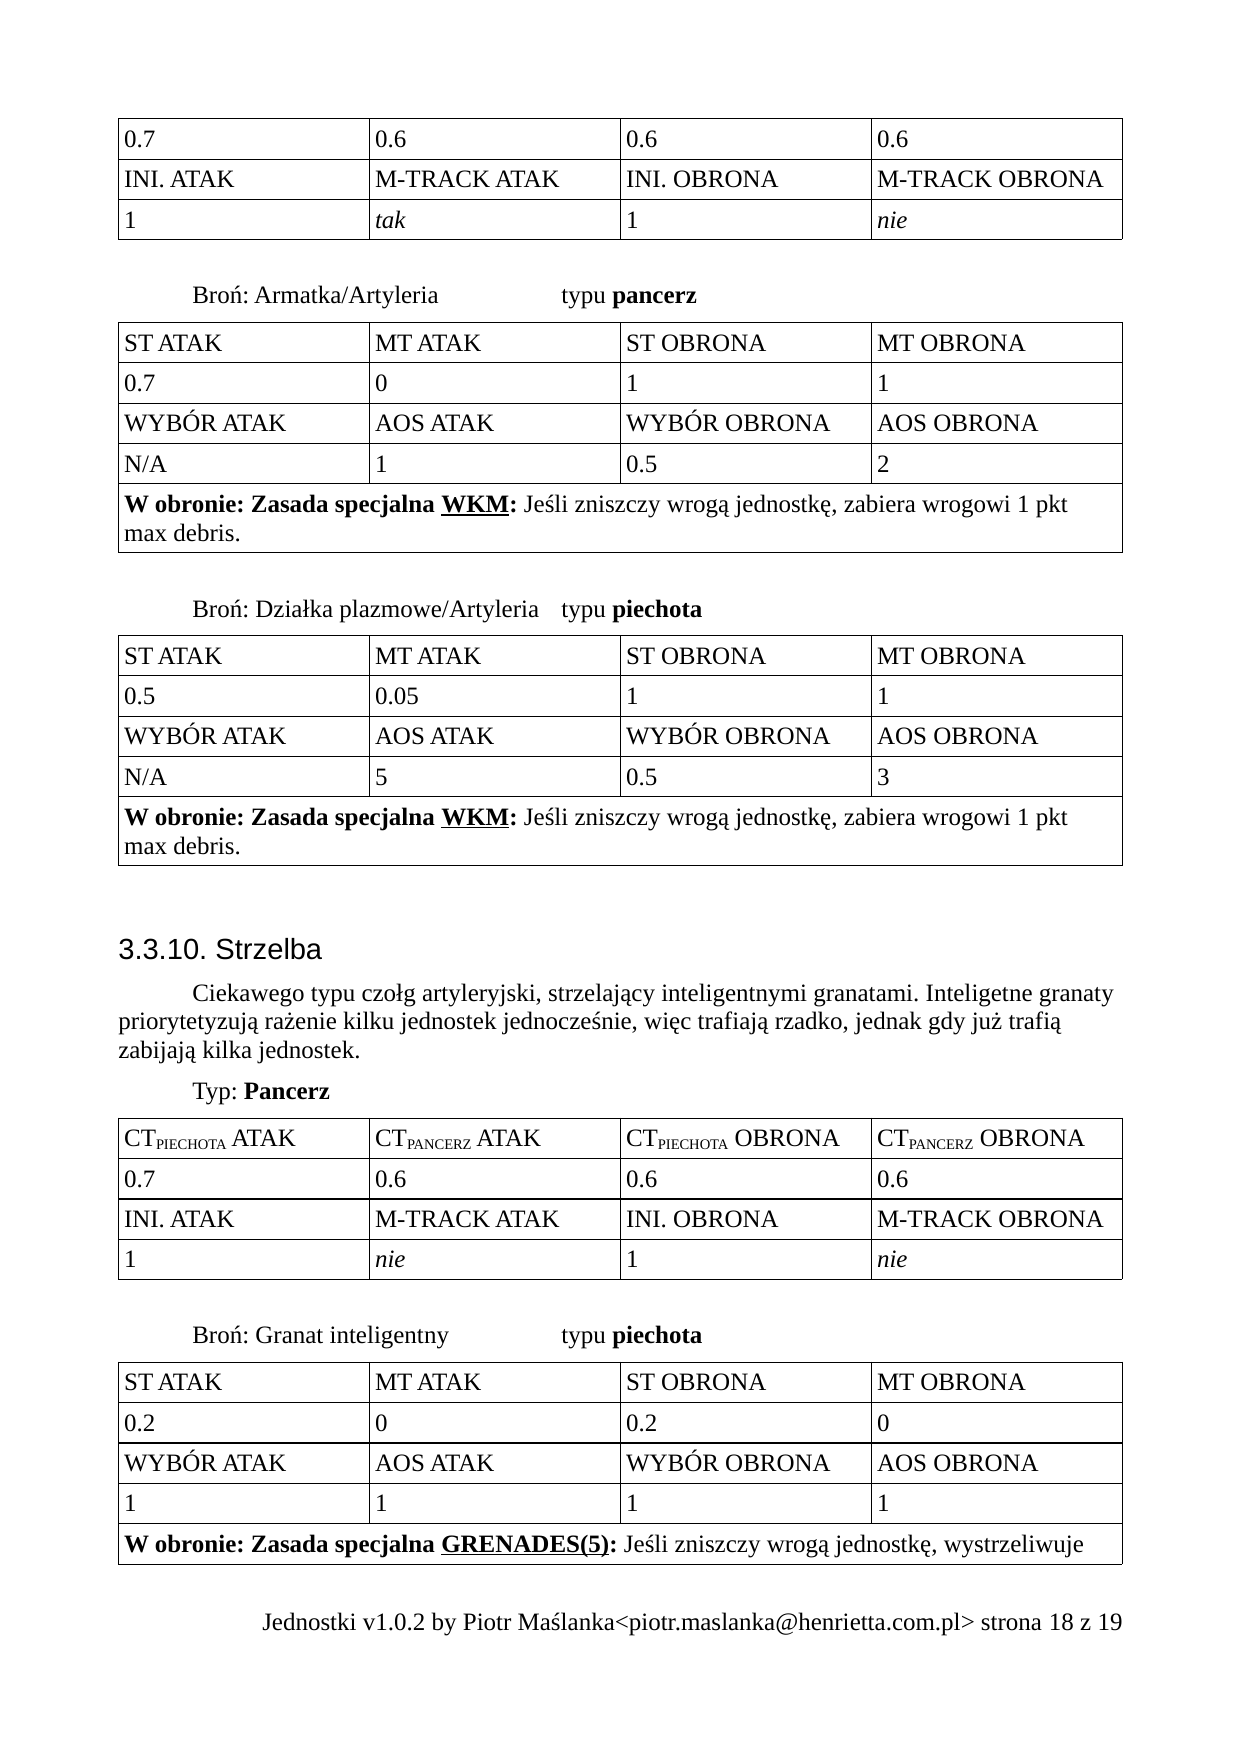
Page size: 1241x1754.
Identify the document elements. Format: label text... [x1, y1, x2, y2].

table_cell nie [872, 1240, 1122, 1279]
table_header M-TRACK OBRONA [872, 160, 1122, 199]
table_cell 0.5 [621, 444, 871, 483]
table_header ST OBRONA [621, 1363, 871, 1402]
table_header AOS ATAK [370, 1444, 620, 1483]
table_cell 2 [872, 444, 1122, 483]
table_cell 0.5 [119, 676, 369, 716]
text Ciekawego typu czołg artyleryjski, strzelający inteligentnymi granatami. Inteligetne granaty priorytetyzują rażenie kilku jednostek jednocześnie, więc trafiają rzadko, jednak gdy już trafią zabijają kilka jednostek. [118, 978, 1122, 1064]
table_cell nie [872, 200, 1122, 239]
table_cell AOS ATAK [370, 717, 620, 756]
table_header CTPANCERZ ATAK [370, 1119, 620, 1158]
table_header WYBÓR ATAK [119, 404, 369, 443]
table_header MT ATAK [370, 636, 620, 675]
table_cell 0.7 [119, 1159, 369, 1198]
table_header INI. OBRONA [621, 160, 871, 199]
table_cell N/A [119, 444, 369, 483]
table_header M-TRACK ATAK [370, 160, 620, 199]
table_cell 1 [119, 1240, 369, 1279]
table_cell 1 [872, 363, 1122, 402]
table_header AOS OBRONA [872, 1444, 1122, 1483]
table_cell 1 [370, 1484, 620, 1523]
table_cell WYBÓR ATAK [119, 717, 369, 756]
table_cell 1 [621, 1484, 871, 1523]
table_header ST OBRONA [621, 323, 871, 362]
table_cell nie [370, 1240, 620, 1279]
table_cell 1 [621, 1240, 871, 1279]
table_cell 0.2 [621, 1403, 871, 1442]
text Typ: Pancerz [118, 1076, 1122, 1105]
table_cell 0.6 [370, 1159, 620, 1198]
table_header MT ATAK [370, 1363, 620, 1402]
subtitle 3.3.10. Strzelba [118, 932, 1122, 965]
table_cell 1 [119, 200, 369, 239]
table_cell 1 [621, 363, 871, 402]
table_cell WYBÓR OBRONA [621, 717, 871, 756]
table_cell 0 [370, 363, 620, 402]
table_header MT OBRONA [872, 323, 1122, 362]
table_cell 0.5 [621, 757, 871, 796]
table_header AOS ATAK [370, 404, 620, 443]
table_cell 0.7 [119, 363, 369, 402]
table_header ST OBRONA [621, 636, 871, 675]
table_header ST ATAK [119, 1363, 369, 1402]
table_header ST ATAK [119, 323, 369, 362]
table_header CTPIECHOTA OBRONA [621, 1119, 871, 1158]
table_cell 5 [370, 757, 620, 796]
table_cell 0.6 [370, 119, 620, 158]
table_header W obronie: Zasada specjalna GRENADES(5): Jeśli zniszczy wrogą jednostkę, wystrzeliwuje [119, 1524, 1122, 1563]
table_cell 1 [621, 676, 871, 716]
table_cell 0.6 [621, 119, 871, 158]
table_header CTPIECHOTA ATAK [119, 1119, 369, 1158]
table_header AOS OBRONA [872, 404, 1122, 443]
table_cell 0.6 [872, 1159, 1122, 1198]
table_cell 1 [621, 200, 871, 239]
table_header INI. OBRONA [621, 1200, 871, 1239]
table_cell 1 [370, 444, 620, 483]
table_cell N/A [119, 757, 369, 796]
table_cell 1 [119, 1484, 369, 1523]
table_header MT ATAK [370, 323, 620, 362]
table_cell tak [370, 200, 620, 239]
text Broń: Armatka/Artyleria typu pancerz [118, 281, 1122, 309]
table_cell 1 [872, 676, 1122, 716]
table_cell 0.05 [370, 676, 620, 716]
table_header INI. ATAK [119, 1200, 369, 1239]
table_header CTPANCERZ OBRONA [872, 1119, 1122, 1158]
table_header M-TRACK OBRONA [872, 1200, 1122, 1239]
table_header MT OBRONA [872, 1363, 1122, 1402]
table_header W obronie: Zasada specjalna WKM: Jeśli zniszczy wrogą jednostkę, zabiera wrogowi 1 pkt max debris. [119, 797, 1122, 865]
table_cell 0.6 [621, 1159, 871, 1198]
text Broń: Granat inteligentny typu piechota [118, 1320, 1122, 1349]
table_cell 0 [872, 1403, 1122, 1442]
table_cell 3 [872, 757, 1122, 796]
table_cell 1 [872, 1484, 1122, 1523]
table_cell 0.6 [872, 119, 1122, 158]
table_header ST ATAK [119, 636, 369, 675]
table_cell 0.7 [119, 119, 369, 158]
table_cell AOS OBRONA [872, 717, 1122, 756]
table_header WYBÓR ATAK [119, 1444, 369, 1483]
table_header WYBÓR OBRONA [621, 404, 871, 443]
table_header W obronie: Zasada specjalna WKM: Jeśli zniszczy wrogą jednostkę, zabiera wrogowi 1 pkt max debris. [119, 484, 1122, 552]
table_header MT OBRONA [872, 636, 1122, 675]
table_header M-TRACK ATAK [370, 1200, 620, 1239]
table_header INI. ATAK [119, 160, 369, 199]
table_cell 0.2 [119, 1403, 369, 1442]
table_header WYBÓR OBRONA [621, 1444, 871, 1483]
text Broń: Działka plazmowe/Artyleria typu piechota [118, 594, 1122, 622]
table_cell 0 [370, 1403, 620, 1442]
